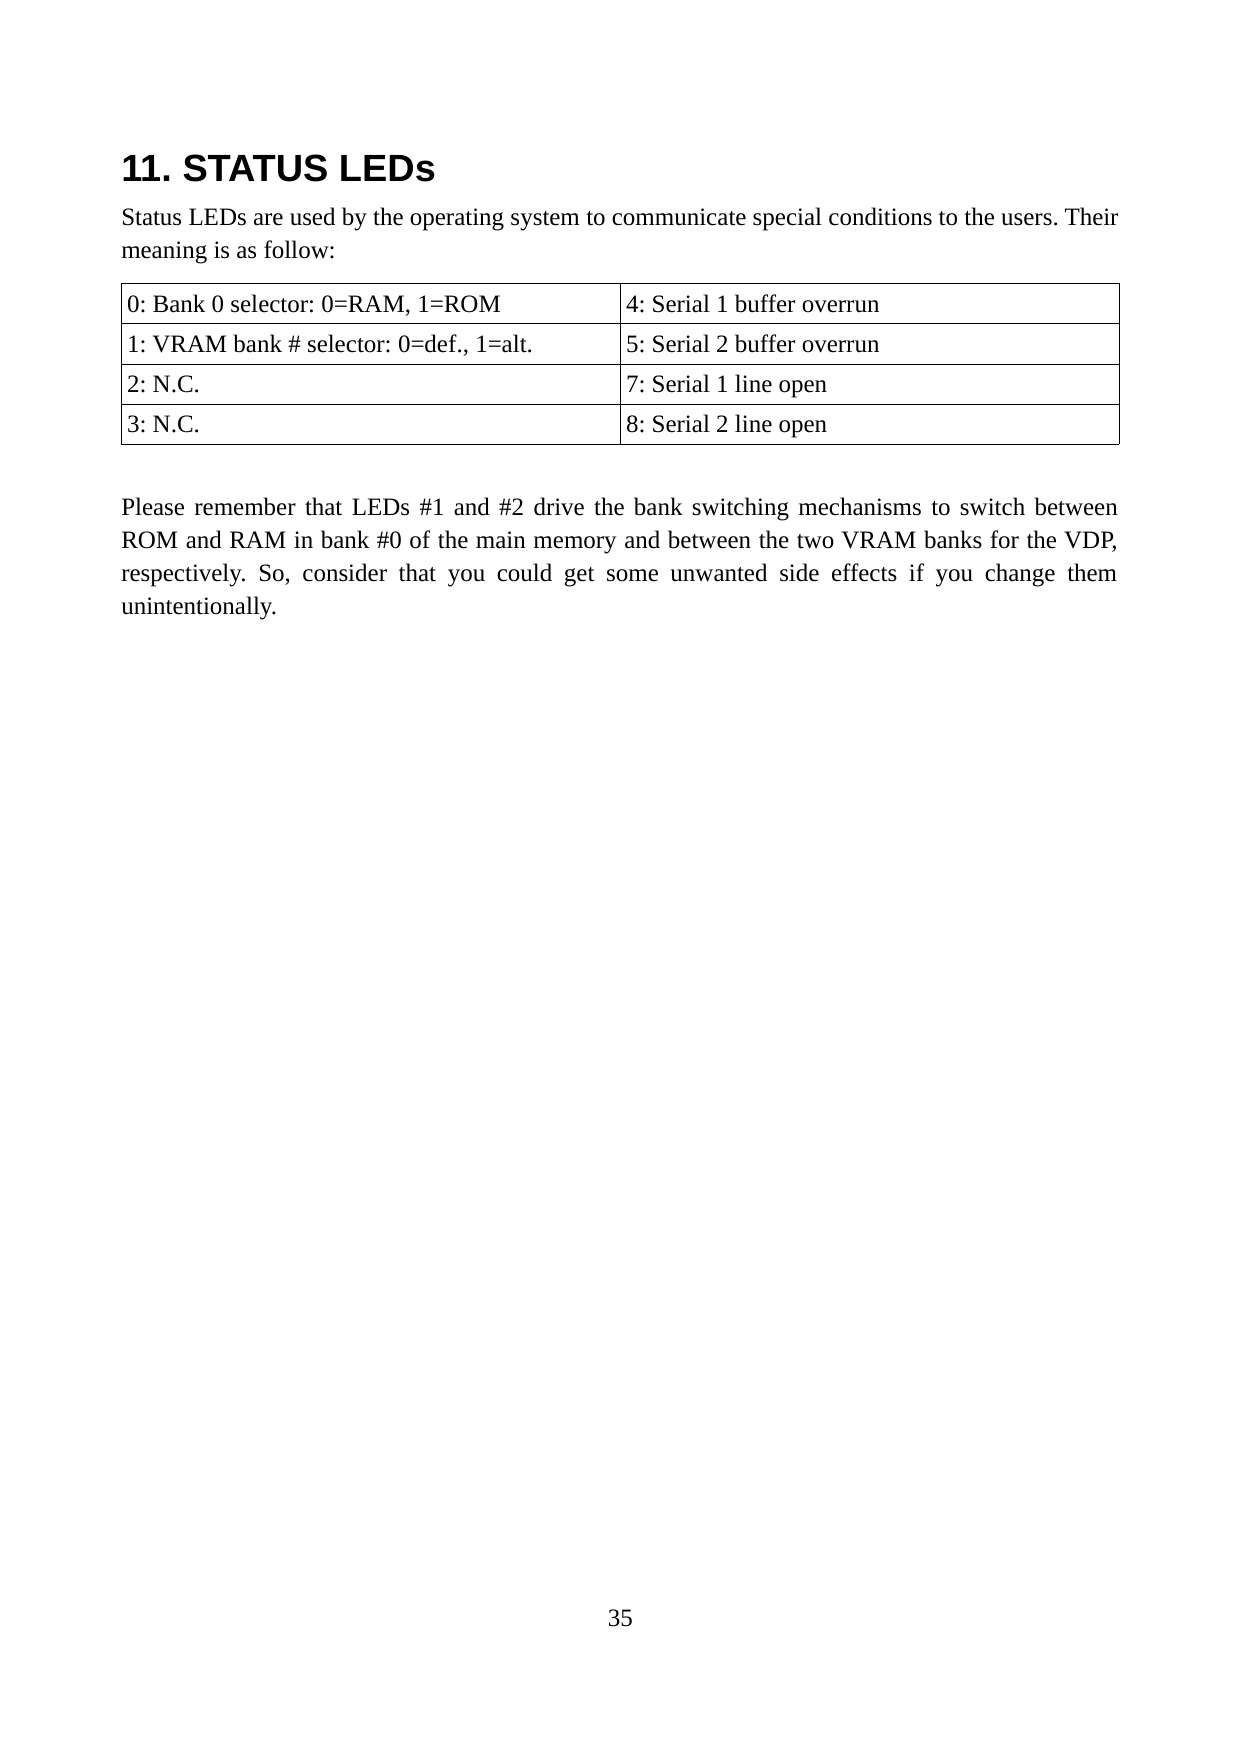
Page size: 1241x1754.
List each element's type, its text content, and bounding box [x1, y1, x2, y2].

table_cell 7: Serial 1 line open [621, 365, 1119, 404]
subtitle 11. STATUS LEDs [121, 146, 1119, 190]
table_header 4: Serial 1 buffer overrun [621, 284, 1119, 323]
table_cell 1: VRAM bank # selector: 0=def., 1=alt. [122, 324, 620, 363]
text Status LEDs are used by the operating system to communicate special conditions to the users. Their meaning is as follow: [121, 202, 1119, 264]
table_cell 5: Serial 2 buffer overrun [621, 324, 1119, 363]
text Please remember that LEDs #1 and #2 drive the bank switching mechanisms to switch between ROM and RAM in bank #0 of the main memory and between the two VRAM banks for the VDP, respectively. So, consider that you could get some unwanted side effects if you change them unintentionally. [121, 492, 1119, 619]
table_header 0: Bank 0 selector: 0=RAM, 1=ROM [122, 284, 620, 323]
table_cell 3: N.C. [122, 405, 620, 444]
table_cell 2: N.C. [122, 365, 620, 404]
table_cell 8: Serial 2 line open [621, 405, 1119, 444]
